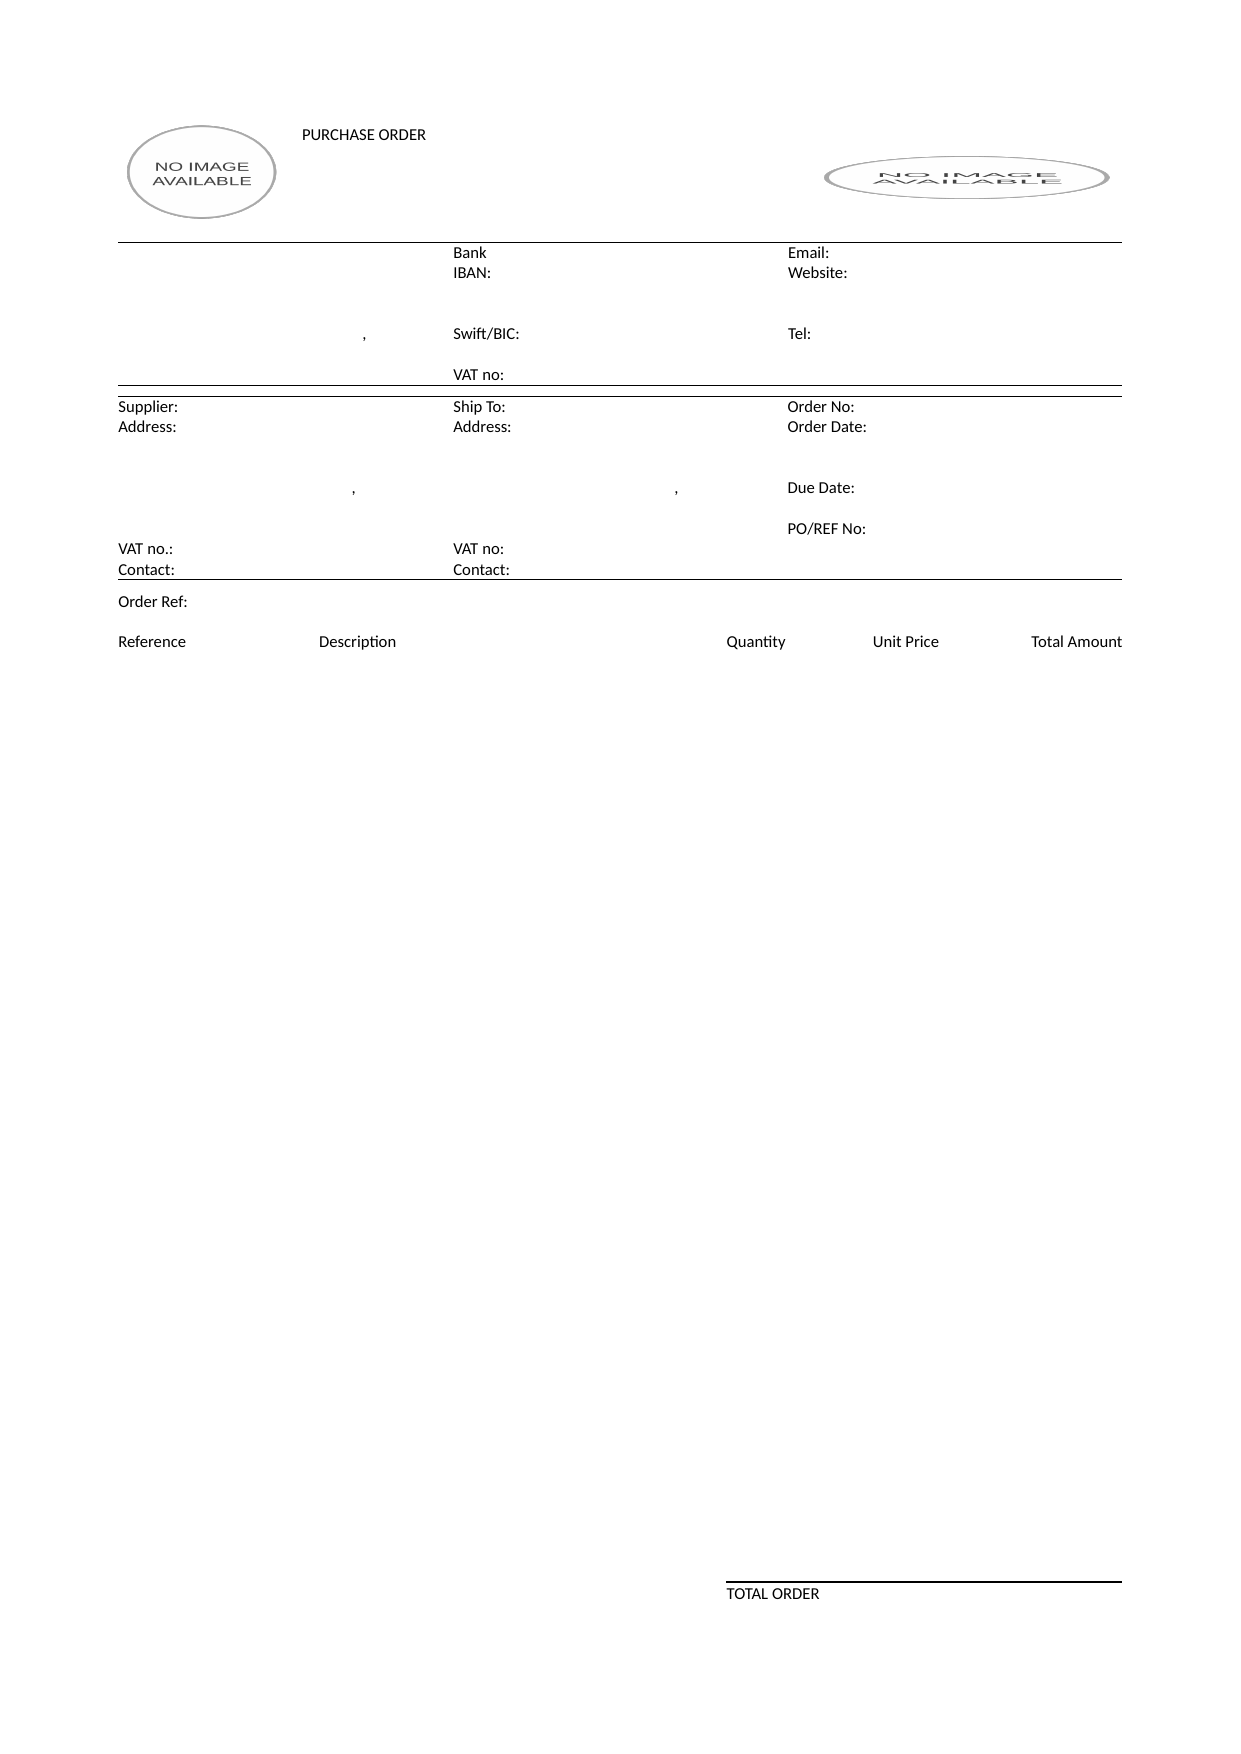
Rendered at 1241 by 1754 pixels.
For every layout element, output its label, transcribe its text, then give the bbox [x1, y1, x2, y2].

table_cell [876, 364, 1122, 384]
table_cell <$item.Part> <$item.Description> <$item.Comment> [319, 673, 726, 733]
table_cell VAT no.: [118, 539, 207, 559]
table_cell Order Date: [788, 417, 876, 478]
table_cell VAT no: [453, 364, 542, 384]
table_cell Address: [453, 417, 542, 478]
table_cell IBAN: [453, 263, 542, 323]
table_cell <$ShipTo.TaxId> [542, 539, 787, 559]
table_cell Contact: [453, 559, 542, 579]
table_cell <$OrderedBy.TaxId> [542, 364, 788, 384]
table_header <$OrderedBy.Email> [876, 243, 1122, 263]
table_cell [811, 150, 1122, 230]
table_cell <$Order.CustomerReference> [876, 518, 1122, 539]
table_cell <$item.Amount> [939, 673, 1122, 733]
table_header Quantity [726, 632, 821, 652]
table_cell Tel: [788, 324, 876, 364]
table_cell <$TakenVia.Country> [207, 518, 453, 539]
table_cell [876, 539, 1122, 559]
table_cell Address: [118, 417, 207, 478]
table_cell <$item.Quantity> [726, 673, 821, 733]
table_cell <$Order.DueDate> [876, 478, 1122, 518]
table_cell <$OrderedBy.IBAN> [542, 263, 788, 323]
table_cell Swift/BIC: [453, 324, 542, 364]
table_cell <$OrderedBy.Website> [876, 263, 1122, 323]
table_header [319, 1581, 726, 1604]
table_cell PO/REF No: [788, 518, 876, 539]
table_cell <@for item OrderItems> [118, 652, 1122, 672]
table_header Supplier: [118, 397, 207, 417]
table_cell <$ShipTo.PostalCode>, <$ShipTo.City> [542, 478, 787, 518]
table_header TOTAL ORDER [726, 1583, 939, 1604]
table_cell <$OrderedBy.Telephone> [876, 324, 1122, 364]
table_cell [118, 364, 207, 384]
table_cell <$TakenVia.PostalCode>, <$TakenVia.City> [207, 478, 453, 518]
table_cell <@for line ShipTo.Address> <$line> <@end> [542, 417, 787, 478]
table_header <$Order.TotalIncVat> [939, 1583, 1122, 1604]
table_cell <$TakenVia.TaxId> [207, 539, 453, 559]
table_cell [118, 324, 207, 364]
table_cell <$OrderedBy.Country> [207, 364, 453, 384]
table_cell <@end> [118, 733, 1122, 754]
table_cell [118, 518, 207, 539]
table_header Bank [453, 243, 542, 263]
table_header Unit Price [821, 632, 939, 652]
table_cell [453, 478, 542, 518]
picture [123, 123, 280, 221]
table_header PURCHASE ORDER [296, 118, 811, 230]
table_header [118, 118, 296, 230]
table_cell <$TakenVia.Contact> [207, 559, 453, 579]
picture [816, 155, 1117, 200]
table_cell <$OrderedBy.Swift> [542, 324, 788, 364]
table_cell [876, 559, 1122, 579]
table_header <$Order.Number> [811, 118, 1122, 150]
table_header <$OrderedBy.Name> [207, 243, 453, 263]
table_cell Due Date: [788, 478, 876, 518]
table_cell <$item.SupplierProductId> [118, 673, 319, 733]
table_cell <$OrderedBy.PostalCode>, <$OrderedBy.City> [207, 324, 453, 364]
table_header Ship To: [453, 397, 542, 417]
table_header Reference [118, 632, 319, 652]
text Order Ref: <$Order.Description> [118, 591, 1122, 611]
table_cell <@for line TakenVia.Address> <$line> <@end> [207, 417, 453, 478]
table_cell <$Order.Date> [876, 417, 1122, 478]
table_cell [118, 478, 207, 518]
table_cell [118, 263, 207, 323]
table_header <$TakenVia.Name> [207, 397, 453, 417]
table_header [118, 1581, 319, 1604]
table_header Total Amount [939, 632, 1122, 652]
table_cell VAT no: [453, 539, 542, 559]
table_cell <$ShipTo.Country> [542, 518, 787, 539]
table_cell Website: [788, 263, 876, 323]
table_header [118, 243, 207, 263]
table_cell <$ShipTo.Contact> [542, 559, 787, 579]
table_cell [453, 518, 542, 539]
table_cell <@for line OrderedBy.Address> <$line> <@end> [207, 263, 453, 323]
table_cell [788, 539, 876, 559]
table_cell Contact: [118, 559, 207, 579]
table_header Email: [788, 243, 876, 263]
table_header <$ShipTo.Name> [542, 397, 787, 417]
table_header Description [319, 632, 726, 652]
table_header Order No: [788, 397, 876, 417]
table_header <$Order.Number> [876, 397, 1122, 417]
table_cell <$item.Price> [821, 673, 939, 733]
table_header <$OrderedBy.Bank> [542, 243, 788, 263]
table_cell [788, 364, 876, 384]
table_cell [788, 559, 876, 579]
